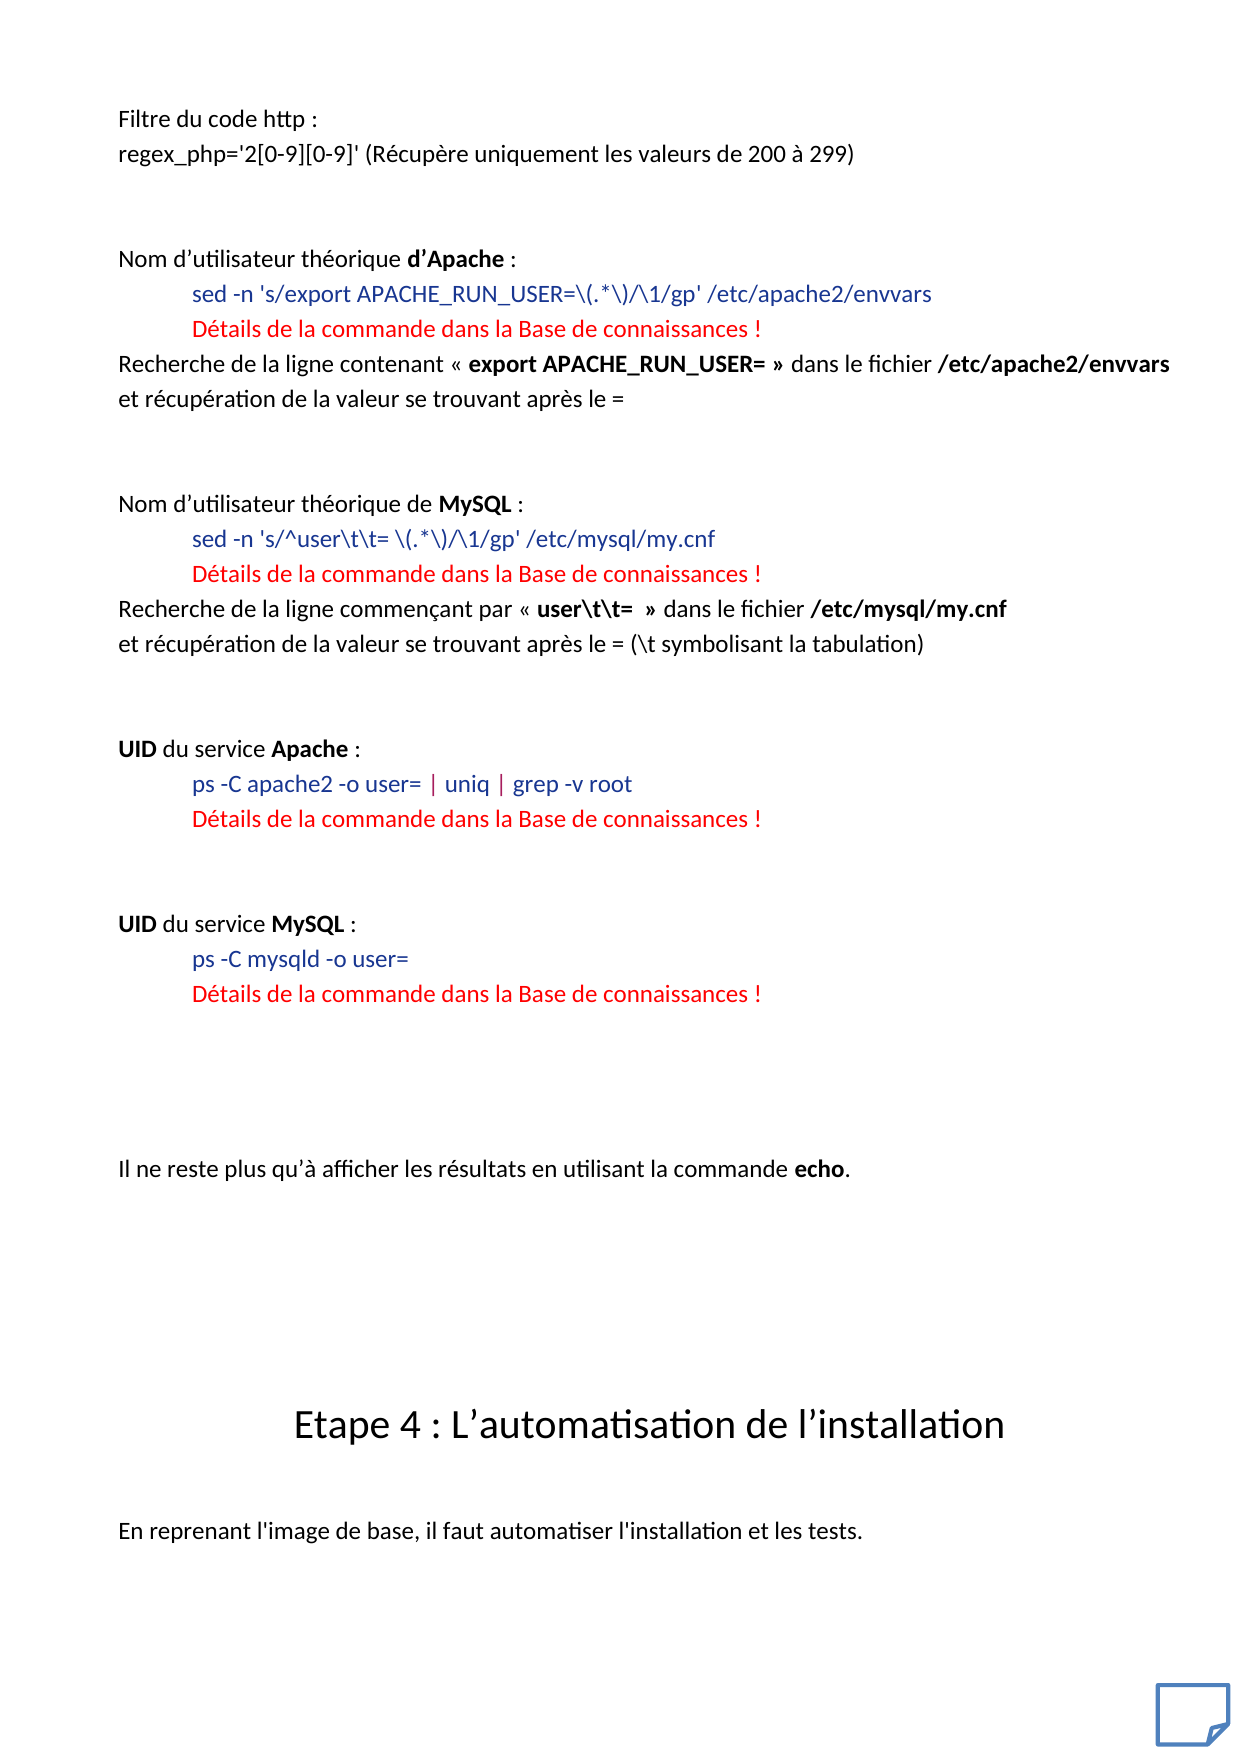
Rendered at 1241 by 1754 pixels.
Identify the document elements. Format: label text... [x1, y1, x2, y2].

text Nom d’utilisateur théorique de MySQL : [118, 488, 1181, 518]
text Détails de la commande dans la Base de connaissances ! [118, 978, 1181, 1008]
text UID du service Apache : [118, 733, 1181, 763]
text Détails de la commande dans la Base de connaissances ! [118, 803, 1181, 833]
text UID du service MySQL : [118, 908, 1181, 938]
text regex_php='2[0-9][0-9]' (Récupère uniquement les valeurs de 200 à 299) [118, 138, 1181, 168]
text ps -C mysqld -o user= [118, 943, 1181, 973]
text En reprenant l'image de base, il faut automatiser l'installation et les tests. [118, 1515, 1181, 1545]
text Détails de la commande dans la Base de connaissances ! [118, 313, 1181, 343]
text Il ne reste plus qu’à afficher les résultats en utilisant la commande echo. [118, 1153, 1181, 1183]
text ps -C apache2 -o user= | uniq | grep -v root [118, 768, 1181, 798]
text sed -n 's/^user\t\t= \(.*\)/\1/gp' /etc/mysql/my.cnf [118, 523, 1181, 553]
list et récupération de la valeur se trouvant après le = (\t symbolisant la tabulation) [118, 628, 1181, 658]
text sed -n 's/export APACHE_RUN_USER=\(.*\)/\1/gp' /etc/apache2/envvars [118, 278, 1181, 308]
list Etape 4 : L’automatisation de l’installation [118, 1398, 1181, 1449]
list Recherche de la ligne commençant par « user\t\t= » dans le fichier /etc/mysql/my.cnf [118, 593, 1181, 623]
text Nom d’utilisateur théorique d’Apache : [118, 243, 1181, 273]
text Filtre du code http : [118, 103, 1181, 133]
text Détails de la commande dans la Base de connaissances ! [118, 558, 1181, 588]
list Recherche de la ligne contenant « export APACHE_RUN_USER= » dans le fichier /etc/apache2/envvars et récupération de la valeur se trouvant après le = [118, 348, 1181, 413]
